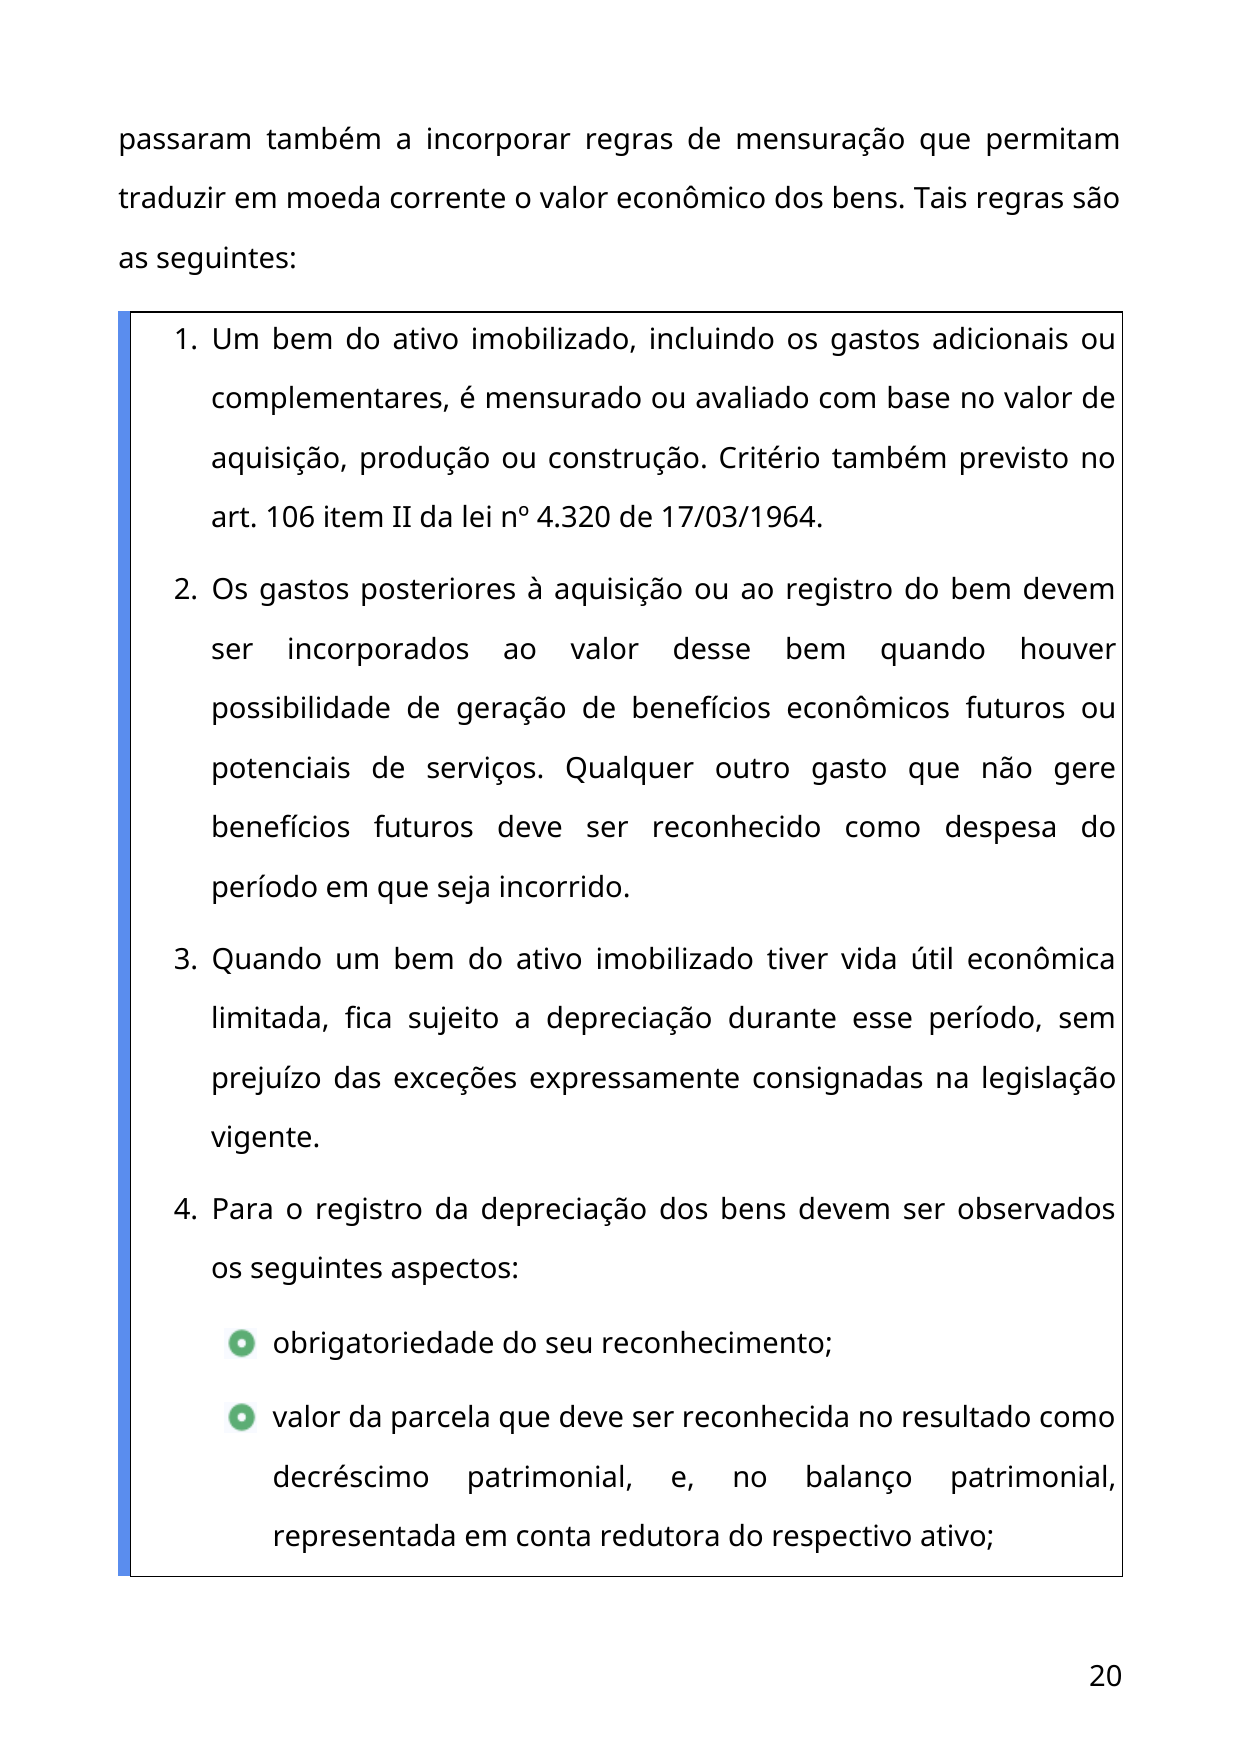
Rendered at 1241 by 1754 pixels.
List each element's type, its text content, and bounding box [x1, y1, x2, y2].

picture [224, 1328, 257, 1359]
table_header Um bem do ativo imobilizado, incluindo os gastos adicionais ou complementares, é mensurado ou avaliado com base no valor de aquisição, produção ou construção. Critério também previsto no art. 106 item II da lei nº 4.320 de 17/03/1964. Os gastos posteriores à aquisição ou ao registro do bem devem ser incorporados ao valor desse bem quando houver possibilidade de geração de benefícios econômicos futuros ou potenciais de serviços. Qualquer outro gasto que não gere benefícios futuros deve ser reconhecido como despesa do período em que seja incorrido. Quando um bem do ativo imobilizado tiver vida útil econômica limitada, fica sujeito a depreciação durante esse período, sem prejuízo das exceções expressamente consignadas na legislação vigente. Para o registro da depreciação dos bens devem ser observados os seguintes aspectos: obrigatoriedade do seu reconhecimento; valor da parcela que deve ser reconhecida no resultado como decréscimo patrimonial, e, no balanço patrimonial, representada em conta redutora do respectivo ativo; [131, 313, 1122, 1576]
picture [224, 1402, 257, 1433]
table_header [118, 311, 130, 1576]
text passaram também a incorporar regras de mensuração que permitam traduzir em moeda corrente o valor econômico dos bens. Tais regras são as seguintes: [118, 118, 1122, 277]
